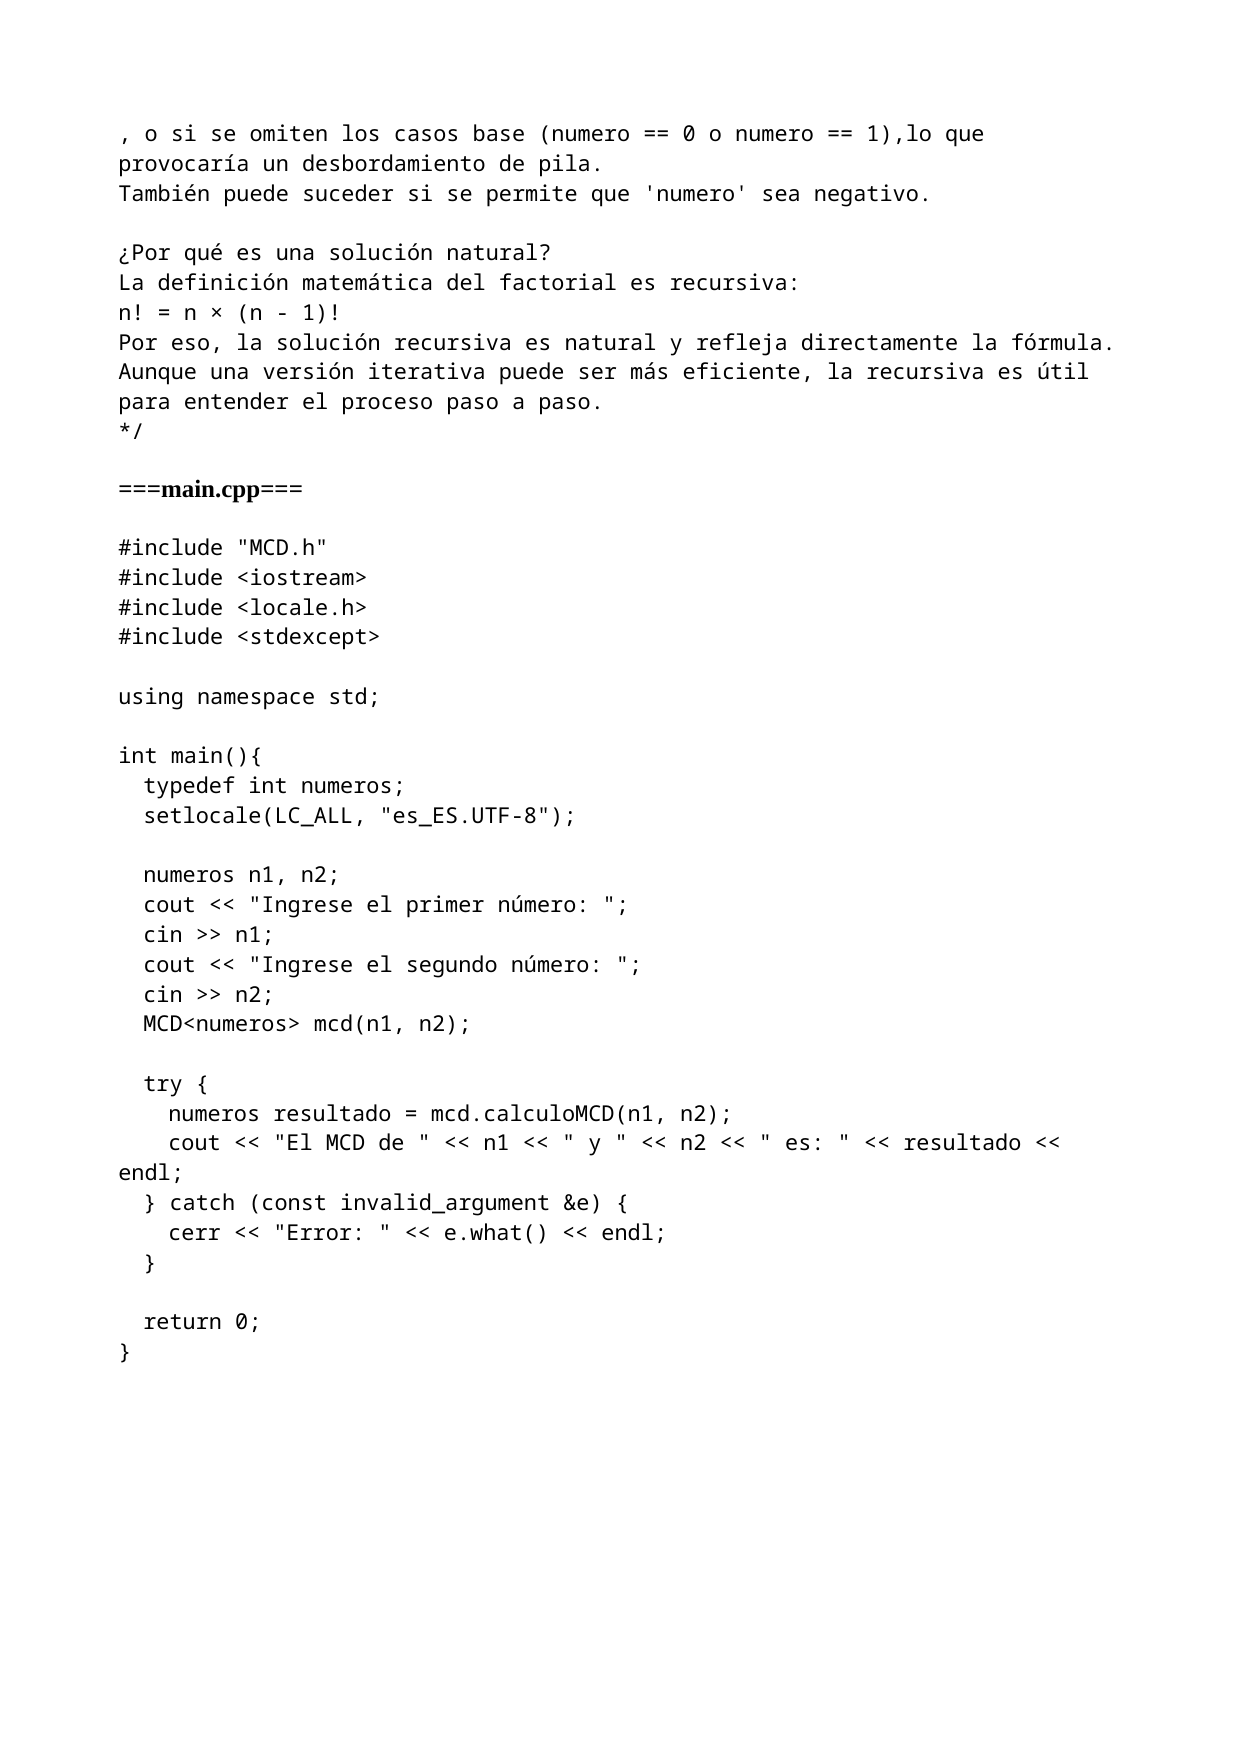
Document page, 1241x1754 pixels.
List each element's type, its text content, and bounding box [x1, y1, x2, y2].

text cout << "El MCD de " << n1 << " y " << n2 << " es: " << resultado << endl; [118, 1127, 1122, 1187]
text ===main.cpp=== [118, 474, 1122, 503]
text setlocale(LC_ALL, "es_ES.UTF-8"); [118, 800, 1122, 830]
text ¿Por qué es una solución natural? [118, 237, 1122, 267]
text n! = n × (n - 1)! [118, 297, 1122, 327]
text #include <iostream> [118, 562, 1122, 592]
text MCD<numeros> mcd(n1, n2); [118, 1008, 1122, 1038]
text Por eso, la solución recursiva es natural y refleja directamente la fórmula. [118, 327, 1122, 356]
text numeros resultado = mcd.calculoMCD(n1, n2); [118, 1098, 1122, 1127]
text cout << "Ingrese el segundo número: "; [118, 949, 1122, 978]
text #include <stdexcept> [118, 621, 1122, 651]
text } [118, 1247, 1122, 1276]
text También puede suceder si se permite que 'numero' sea negativo. [118, 178, 1122, 207]
text using namespace std; [118, 681, 1122, 711]
text #include "MCD.h" [118, 532, 1122, 562]
text } catch (const invalid_argument &e) { [118, 1187, 1122, 1217]
text typedef int numeros; [118, 770, 1122, 800]
text numeros n1, n2; [118, 859, 1122, 889]
text } [118, 1336, 1122, 1366]
text cout << "Ingrese el primer número: "; [118, 889, 1122, 919]
text return 0; [118, 1306, 1122, 1336]
text */ [118, 416, 1122, 446]
text try { [118, 1068, 1122, 1098]
text #include <locale.h> [118, 592, 1122, 621]
text cerr << "Error: " << e.what() << endl; [118, 1217, 1122, 1247]
text cin >> n2; [118, 978, 1122, 1008]
text La definición matemática del factorial es recursiva: [118, 267, 1122, 297]
text Aunque una versión iterativa puede ser más eficiente, la recursiva es útil para entender el proceso paso a paso. [118, 356, 1122, 416]
text cin >> n1; [118, 919, 1122, 949]
text , o si se omiten los casos base (numero == 0 o numero == 1),lo que provocaría un desbordamiento de pila. [118, 118, 1122, 178]
text int main(){ [118, 740, 1122, 770]
